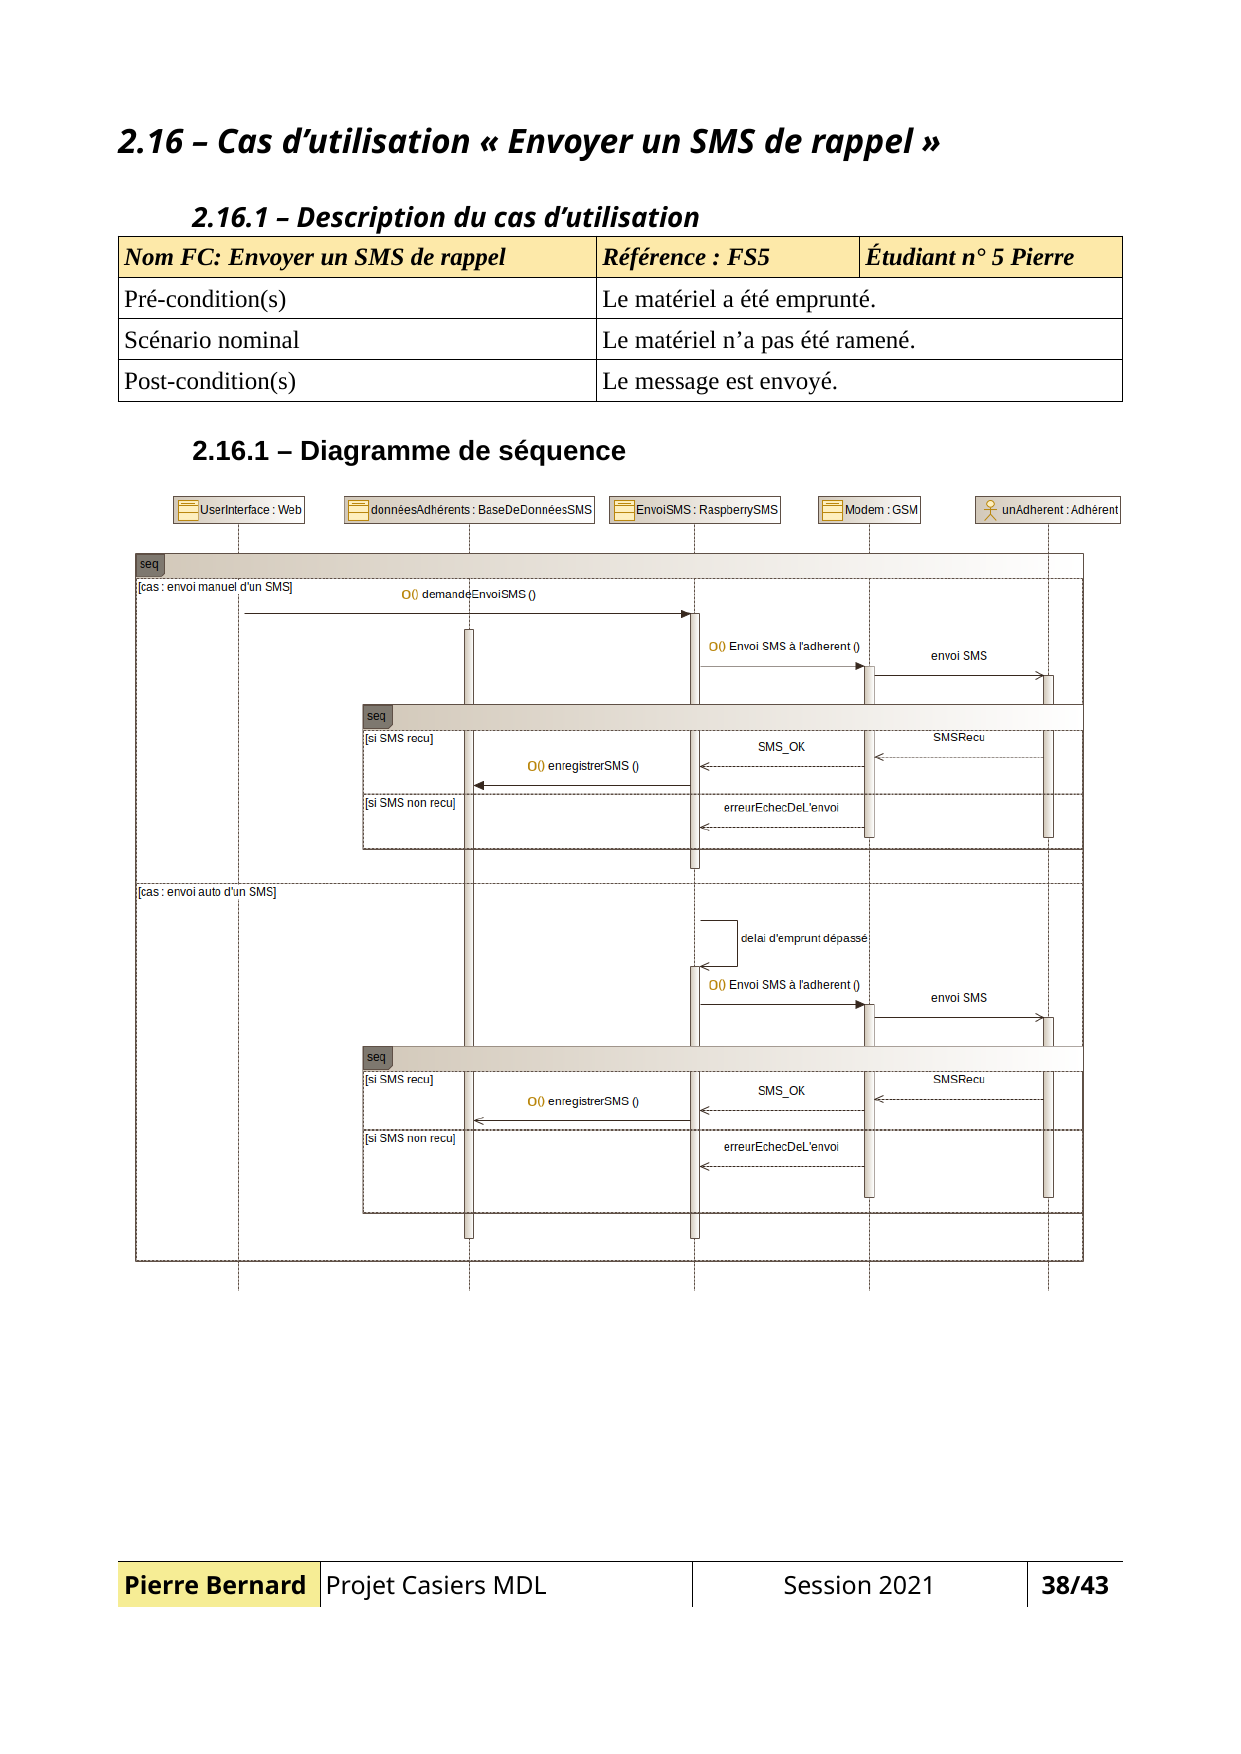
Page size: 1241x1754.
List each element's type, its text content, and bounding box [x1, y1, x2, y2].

subtitle 2.16.1 – Description du cas d’utilisation [118, 198, 1122, 236]
table_cell Scénario nominal [119, 319, 596, 359]
subtitle 2.16 – Cas d’utilisation « Envoyer un SMS de rappel » [118, 118, 1122, 164]
table_cell Post-condition(s) [119, 360, 596, 401]
table_header Étudiant n° 5 Pierre [860, 237, 1122, 277]
picture [126, 486, 1130, 1291]
table_cell Le matériel n’a pas été ramené. [597, 319, 1122, 359]
subtitle 2.16.1 – Diagramme de séquence [118, 435, 1122, 467]
table_cell Le matériel a été emprunté. [597, 278, 1122, 318]
table_cell Pré-condition(s) [119, 278, 596, 318]
table_cell Le message est envoyé. [597, 360, 1122, 401]
table_header Nom FC: Envoyer un SMS de rappel [119, 237, 596, 277]
table_header Référence : FS5 [597, 237, 859, 277]
